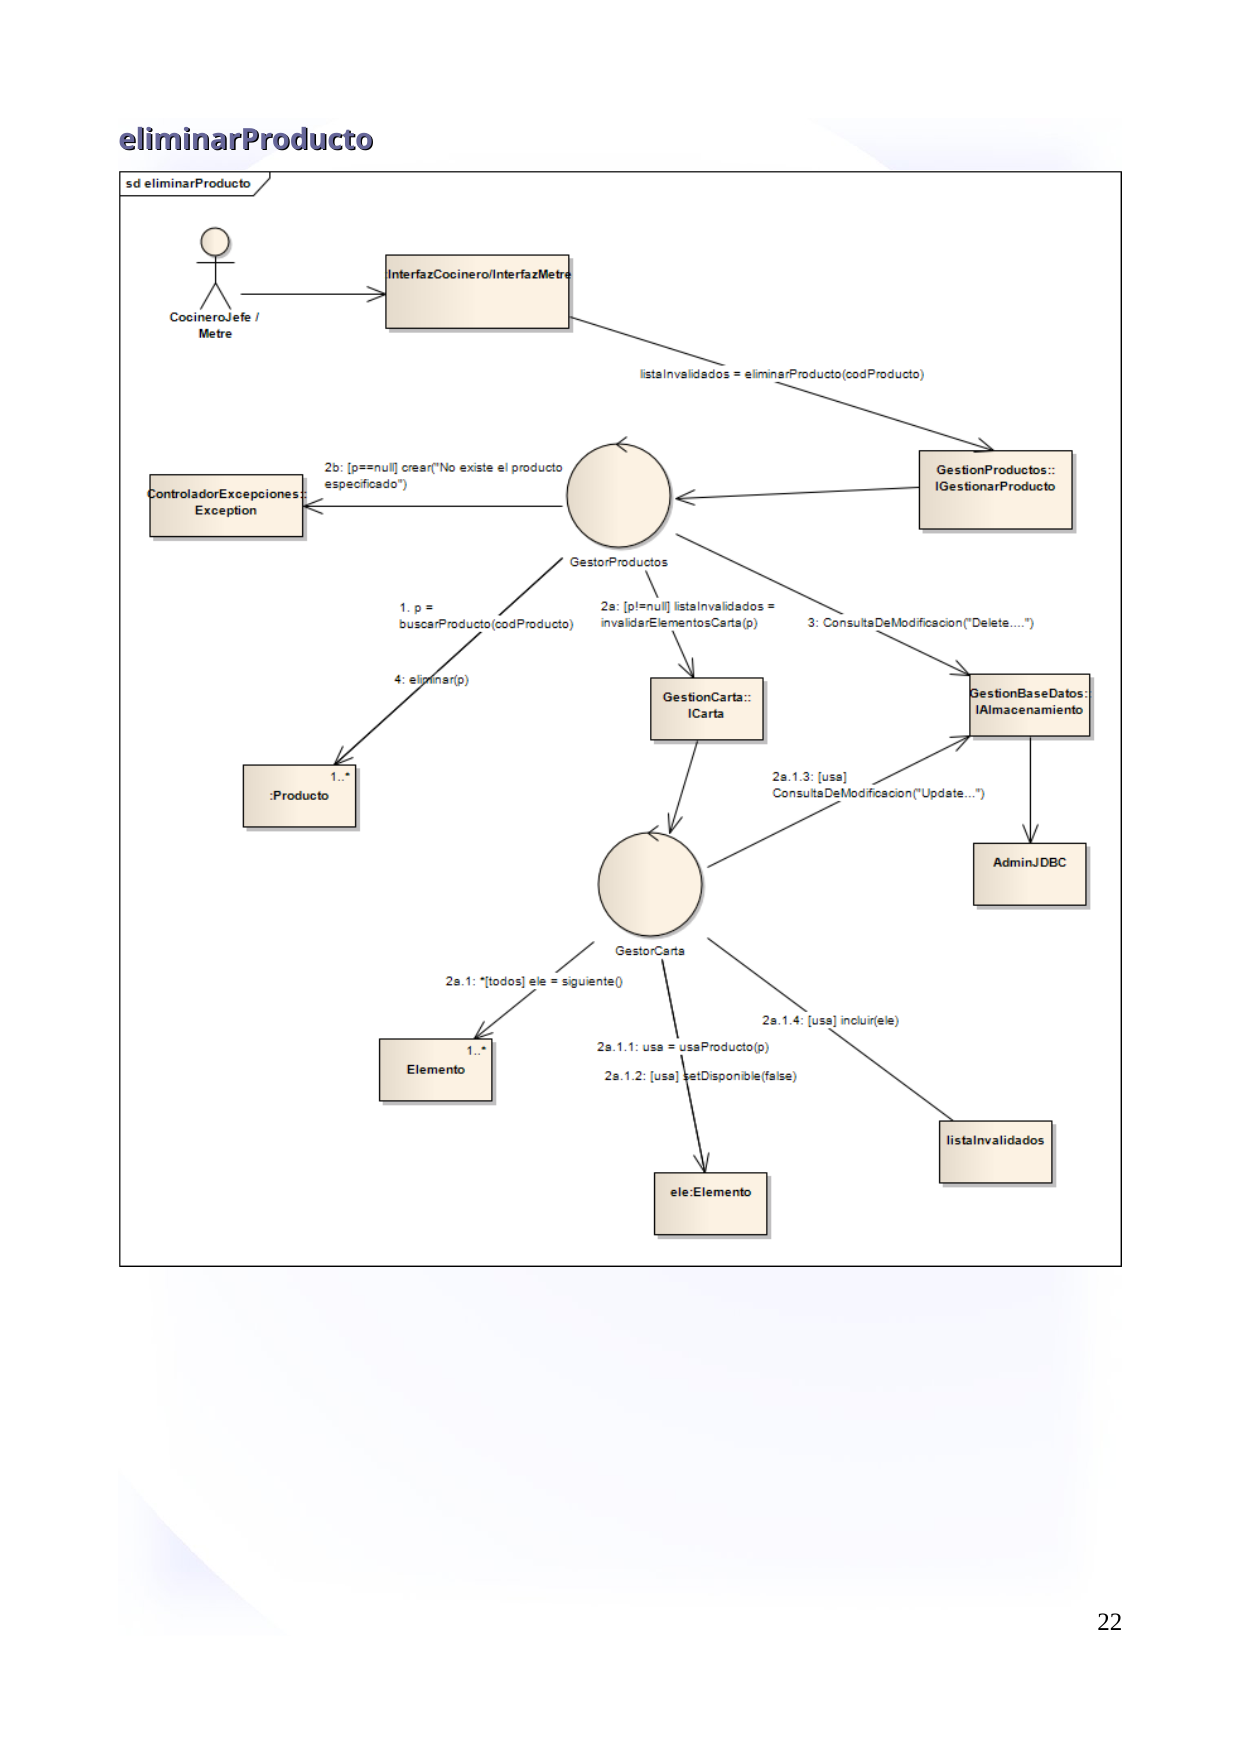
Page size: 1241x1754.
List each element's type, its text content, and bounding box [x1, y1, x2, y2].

picture [118, 158, 1122, 1636]
subtitle eliminarProducto [118, 118, 1122, 158]
